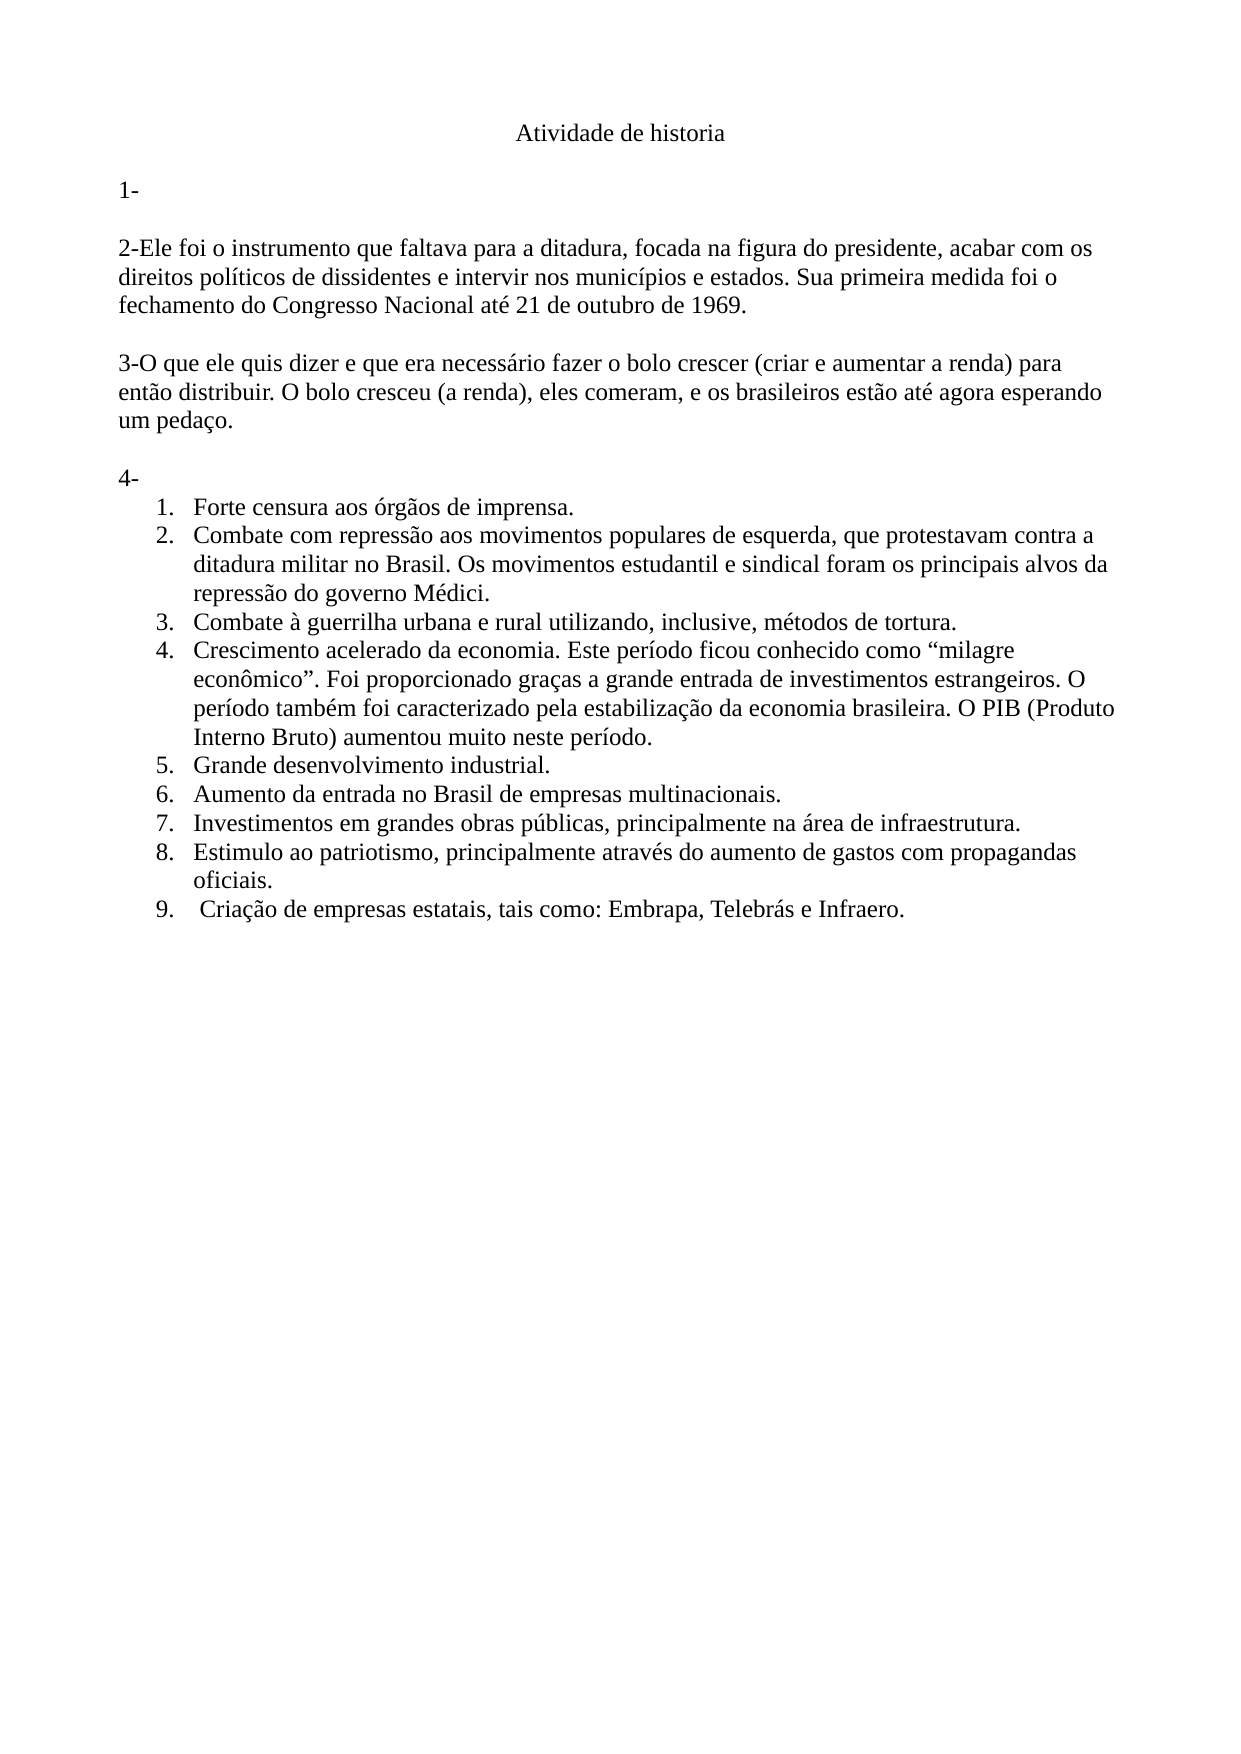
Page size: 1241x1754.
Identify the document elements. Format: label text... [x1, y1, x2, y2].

list Criação de empresas estatais, tais como: Embrapa, Telebrás e Infraero. [156, 894, 1122, 923]
list Investimentos em grandes obras públicas, principalmente na área de infraestrutura. [156, 808, 1122, 837]
list Aumento da entrada no Brasil de empresas multinacionais. [156, 779, 1122, 808]
text Atividade de historia [118, 118, 1122, 147]
text 3-O que ele quis dizer e que era necessário fazer o bolo crescer (criar e aumentar a renda) para então distribuir. O bolo cresceu (a renda), eles comeram, e os brasileiros estão até agora esperando um pedaço. [118, 348, 1122, 434]
list Grande desenvolvimento industrial. [156, 751, 1122, 779]
list Combate à guerrilha urbana e rural utilizando, inclusive, métodos de tortura. [156, 607, 1122, 636]
text 4- [118, 463, 1122, 492]
list Crescimento acelerado da economia. Este período ficou conhecido como “milagre econômico”. Foi proporcionado graças a grande entrada de investimentos estrangeiros. O período também foi caracterizado pela estabilização da economia brasileira. O PIB (Produto Interno Bruto) aumentou muito neste período. [156, 636, 1122, 751]
list Combate com repressão aos movimentos populares de esquerda, que protestavam contra a ditadura militar no Brasil. Os movimentos estudantil e sindical foram os principais alvos da repressão do governo Médici. [156, 521, 1122, 607]
list Estimulo ao patriotismo, principalmente através do aumento de gastos com propagandas oficiais. [156, 837, 1122, 894]
text 2-Ele foi o instrumento que faltava para a ditadura, focada na figura do presidente, acabar com os direitos políticos de dissidentes e intervir nos municípios e estados. Sua primeira medida foi o fechamento do Congresso Nacional até 21 de outubro de 1969. [118, 233, 1122, 319]
text 1- [118, 176, 1122, 204]
list Forte censura aos órgãos de imprensa. [156, 492, 1122, 521]
